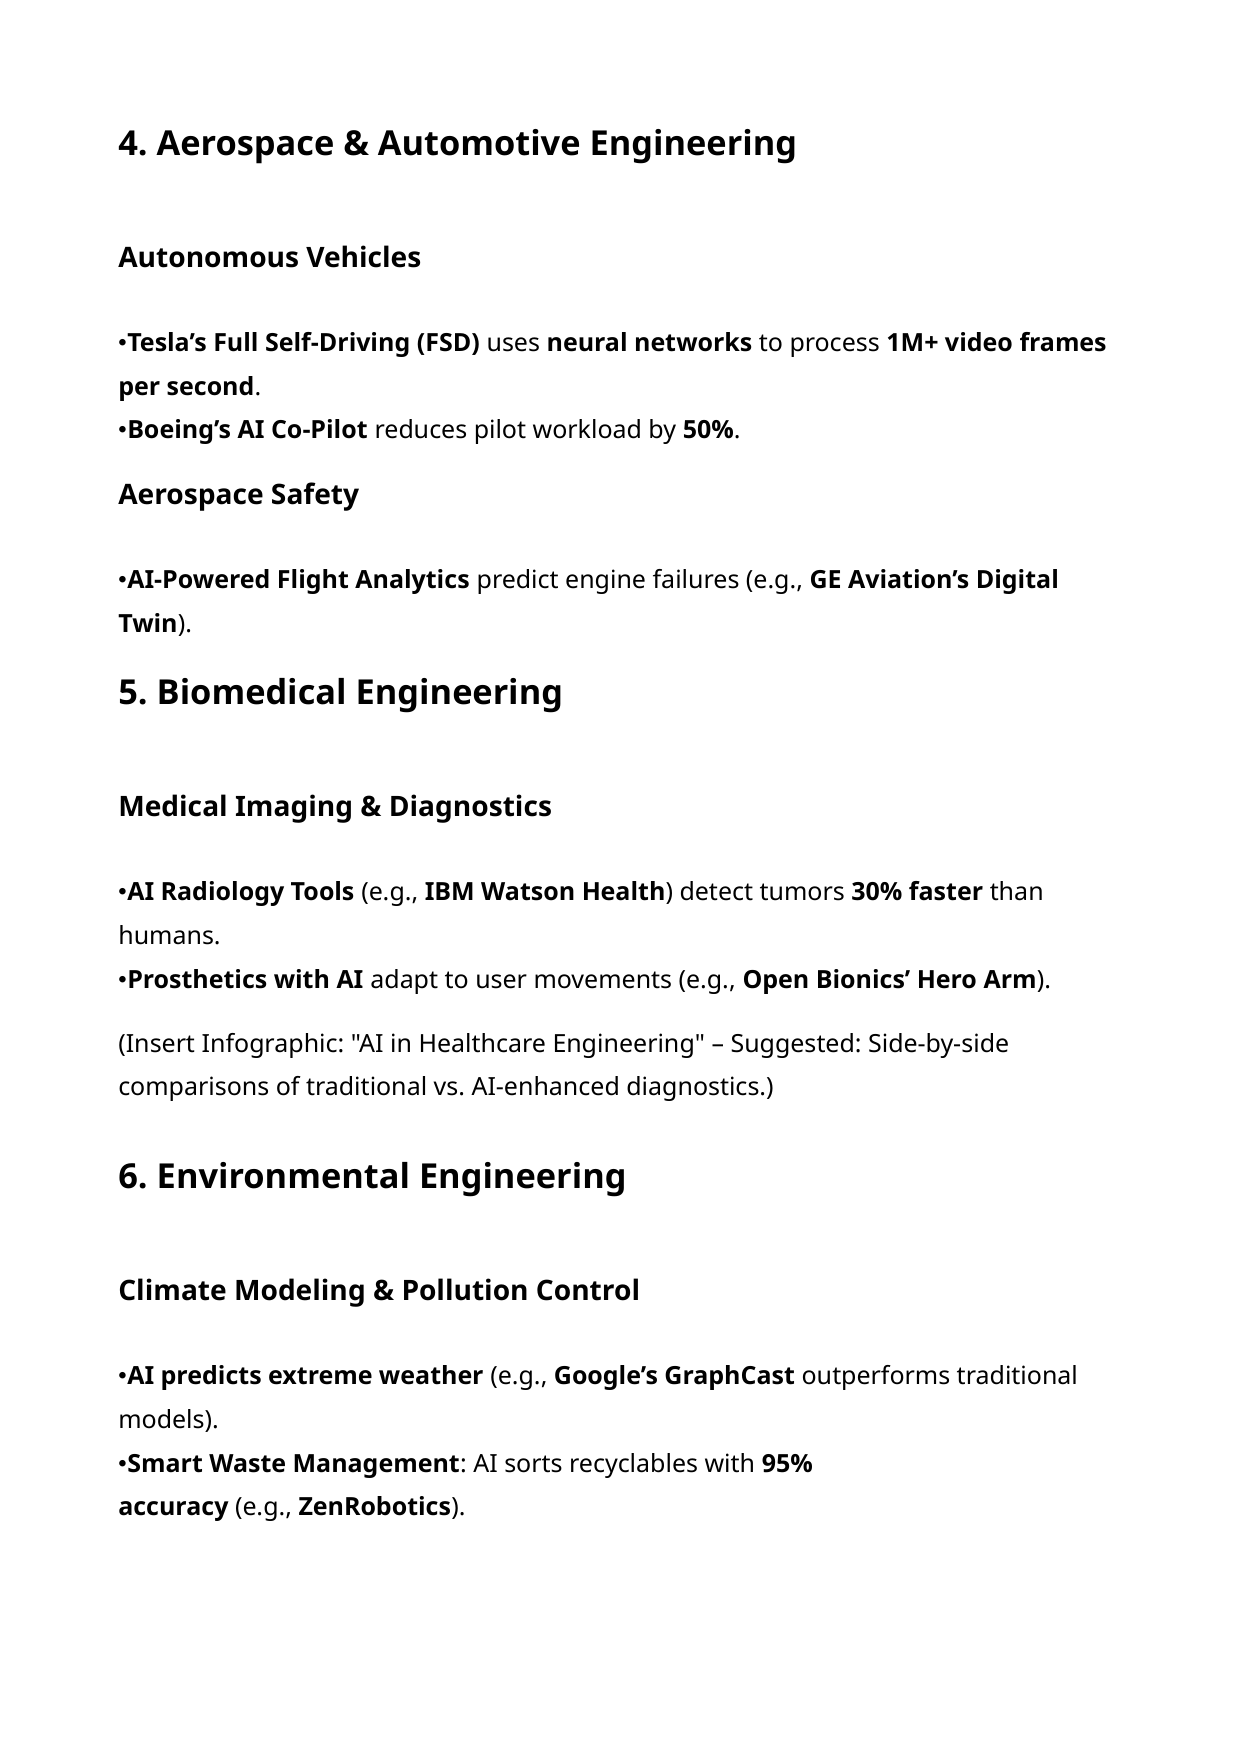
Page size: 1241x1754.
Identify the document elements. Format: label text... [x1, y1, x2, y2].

subtitle Autonomous Vehicles [118, 237, 1122, 275]
list Prosthetics with AI adapt to user movements (e.g., Open Bionics’ Hero Arm). [118, 952, 1122, 995]
subtitle 6. Environmental Engineering [118, 1152, 1122, 1198]
list AI Radiology Tools (e.g., IBM Watson Health) detect tumors 30% faster than humans. [118, 864, 1122, 952]
list Boeing’s AI Co-Pilot reduces pilot workload by 50%. [118, 402, 1122, 446]
subtitle Aerospace Safety [118, 474, 1122, 512]
list AI-Powered Flight Analytics predict engine failures (e.g., GE Aviation’s Digital Twin). [118, 552, 1122, 639]
subtitle 5. Biomedical Engineering [118, 667, 1122, 714]
list AI predicts extreme weather (e.g., Google’s GraphCast outperforms traditional models). [118, 1348, 1122, 1436]
text (Insert Infographic: "AI in Healthcare Engineering" – Suggested: Side-by-side comparisons of traditional vs. AI-enhanced diagnostics.) [118, 1016, 1122, 1103]
subtitle Climate Modeling & Pollution Control [118, 1270, 1122, 1309]
list Tesla’s Full Self-Driving (FSD) uses neural networks to process 1M+ video frames per second. [118, 315, 1122, 402]
list Smart Waste Management: AI sorts recyclables with 95% accuracy (e.g., ZenRobotics). [118, 1436, 1122, 1523]
subtitle Medical Imaging & Diagnostics [118, 786, 1122, 824]
subtitle 4. Aerospace & Automotive Engineering [118, 118, 1122, 165]
